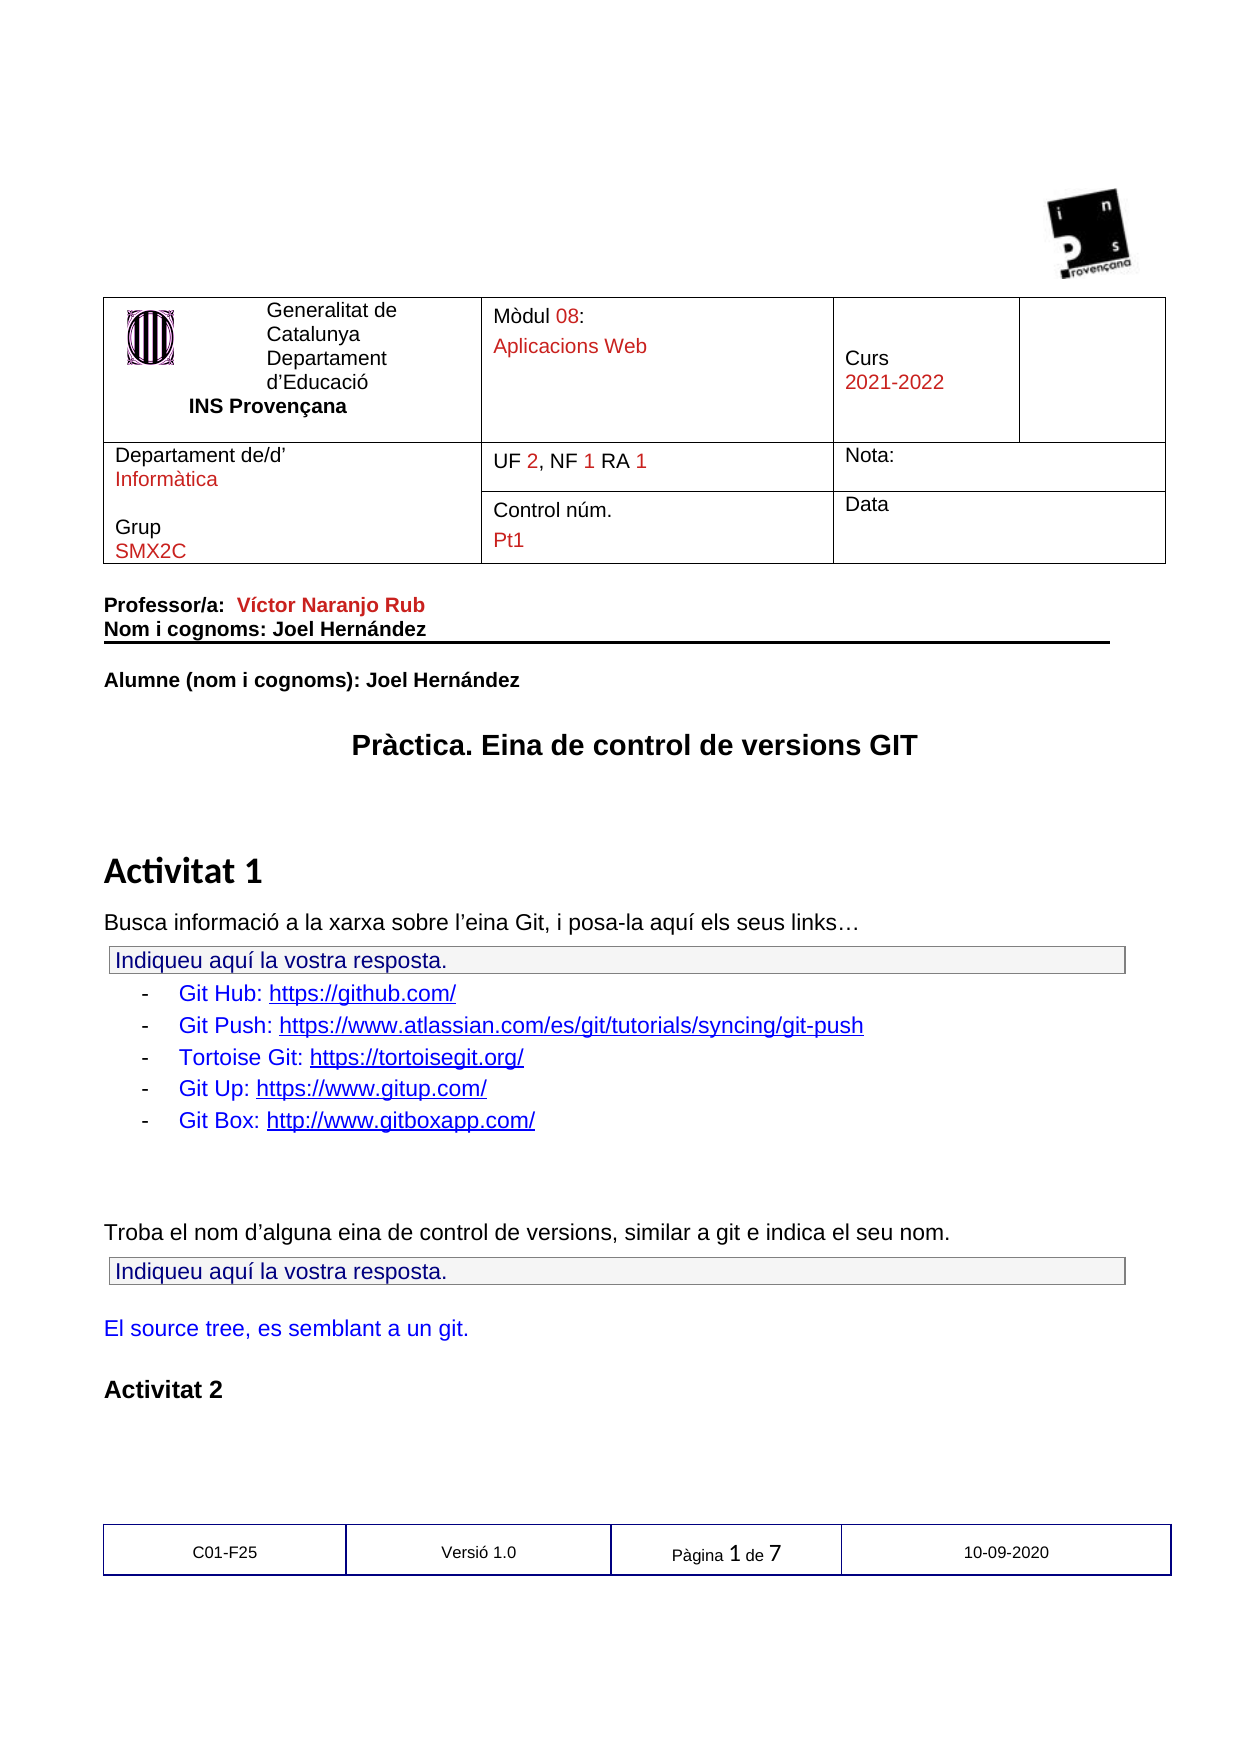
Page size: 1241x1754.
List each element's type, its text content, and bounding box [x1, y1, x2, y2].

table_header Generalitat de Catalunya Departament d’Educació INS Provençana [104, 298, 481, 442]
text Activitat 2 [103, 1376, 1167, 1404]
table_cell Data [834, 492, 1165, 563]
list Git Hub: https://github.com/ [141, 980, 1167, 1007]
table_header Indiqueu aquí la vostra resposta. [110, 1258, 1124, 1284]
text Troba el nom d’alguna eina de control de versions, similar a git e indica el seu nom. [103, 1219, 1167, 1245]
table_cell UF 2, NF 1 RA 1 [482, 443, 833, 491]
subtitle Pràctica. Eina de control de versions GIT [103, 728, 1167, 762]
table_header Curs 2021-2022 [834, 298, 1019, 442]
table_cell Control núm. Pt1 [482, 492, 833, 563]
text Professor/a: Víctor Naranjo Rub [103, 593, 1110, 617]
text Alumne (nom i cognoms): Joel Hernández [103, 668, 1167, 692]
text Busca informació a la xarxa sobre l’eina Git, i posa-la aquí els seus links… [103, 908, 1167, 935]
list Git Up: https://www.gitup.com/ [141, 1075, 1167, 1101]
subtitle Activitat 1 [103, 847, 1167, 893]
text El source tree, es semblant a un git. [103, 1314, 1167, 1341]
list Tortoise Git: https://tortoisegit.org/ [141, 1043, 1167, 1070]
table_cell Nota: [834, 443, 1165, 491]
picture [1022, 188, 1155, 279]
picture [103, 302, 174, 365]
list Git Push: https://www.atlassian.com/es/git/tutorials/syncing/git-push [141, 1012, 1167, 1038]
table_header [1020, 298, 1165, 442]
table_cell Departament de/d’ Informàtica Grup SMX2C [104, 443, 481, 563]
list Git Box: http://www.gitboxapp.com/ [141, 1107, 1167, 1133]
text Nom i cognoms: Joel Hernández [103, 617, 1110, 644]
table_header Mòdul 08: Aplicacions Web [482, 298, 833, 442]
table_header Indiqueu aquí la vostra resposta. [110, 947, 1124, 973]
